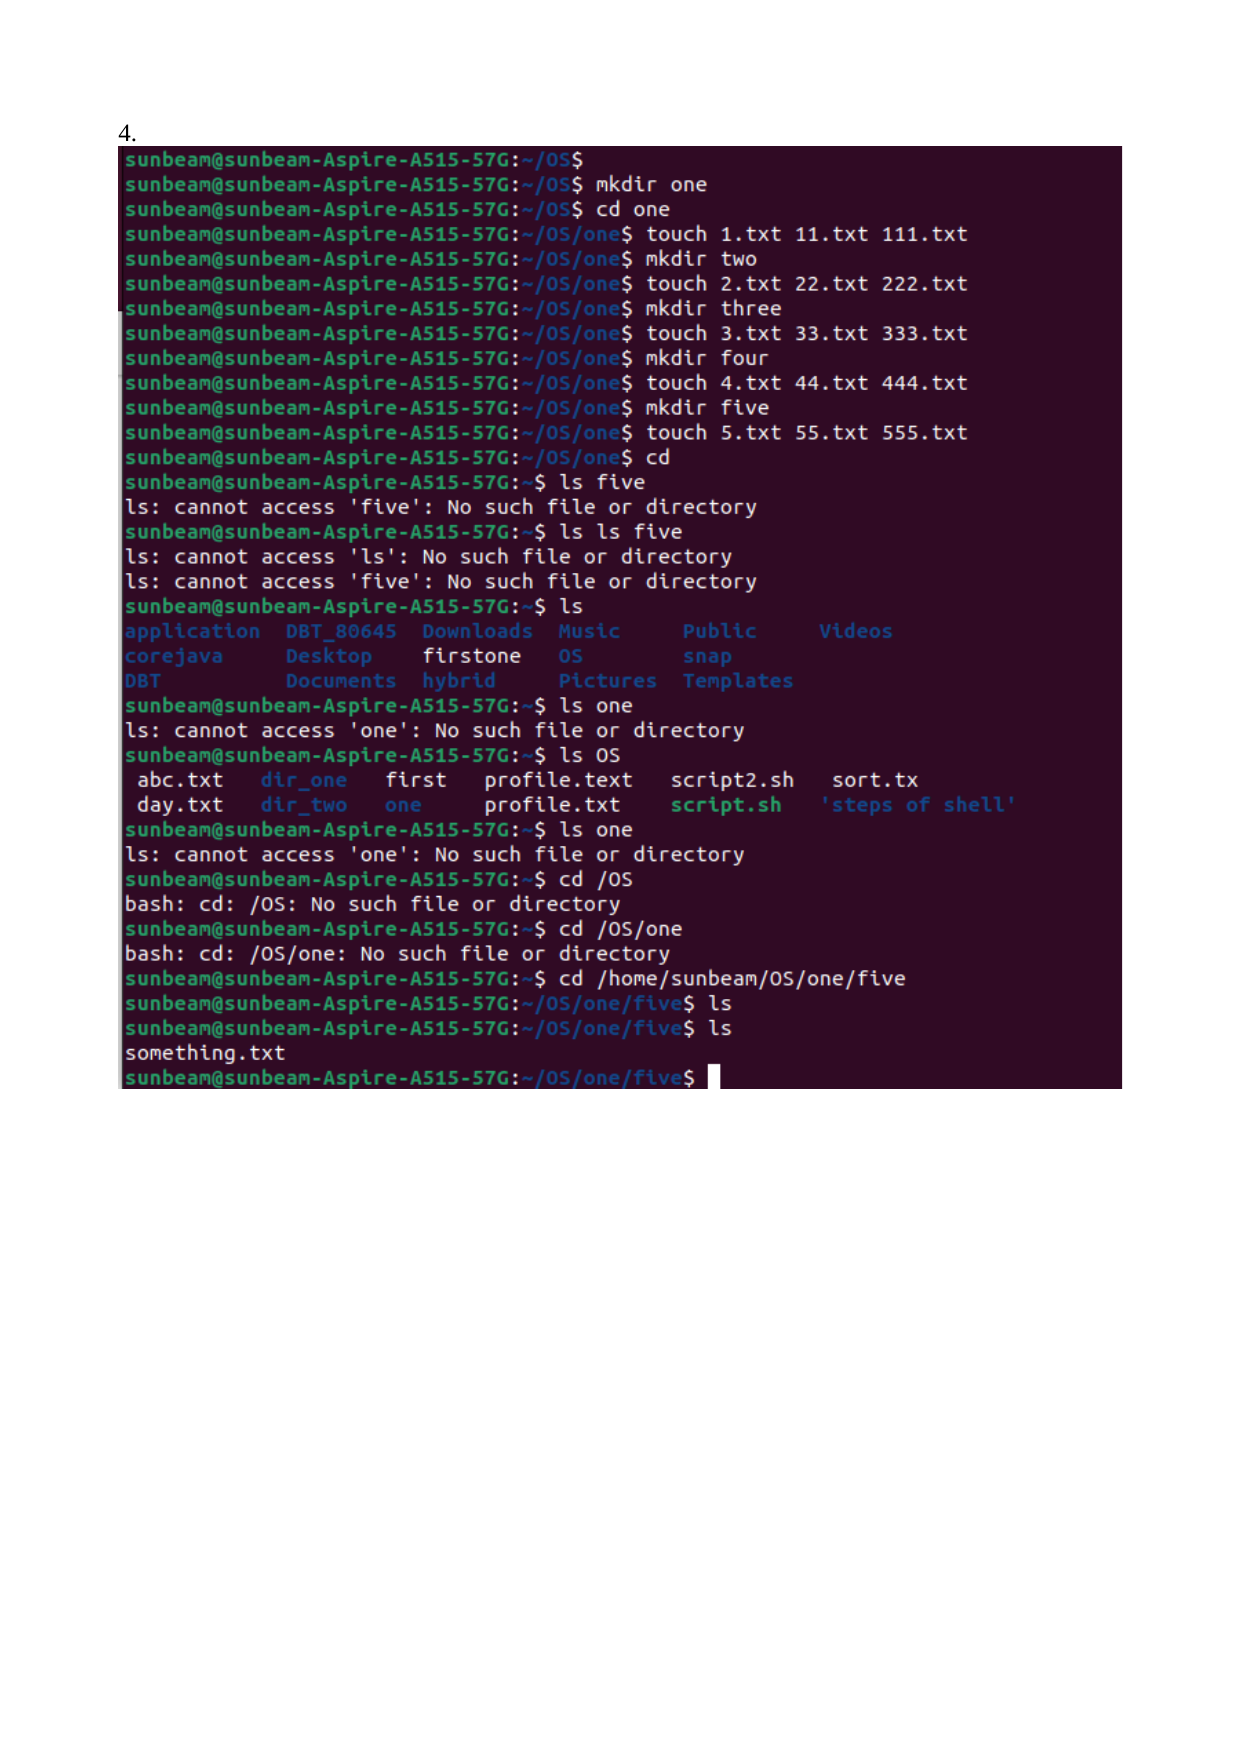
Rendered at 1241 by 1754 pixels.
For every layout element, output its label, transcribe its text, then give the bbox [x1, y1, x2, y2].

picture [118, 146, 1123, 1089]
text 4. [118, 118, 1122, 146]
